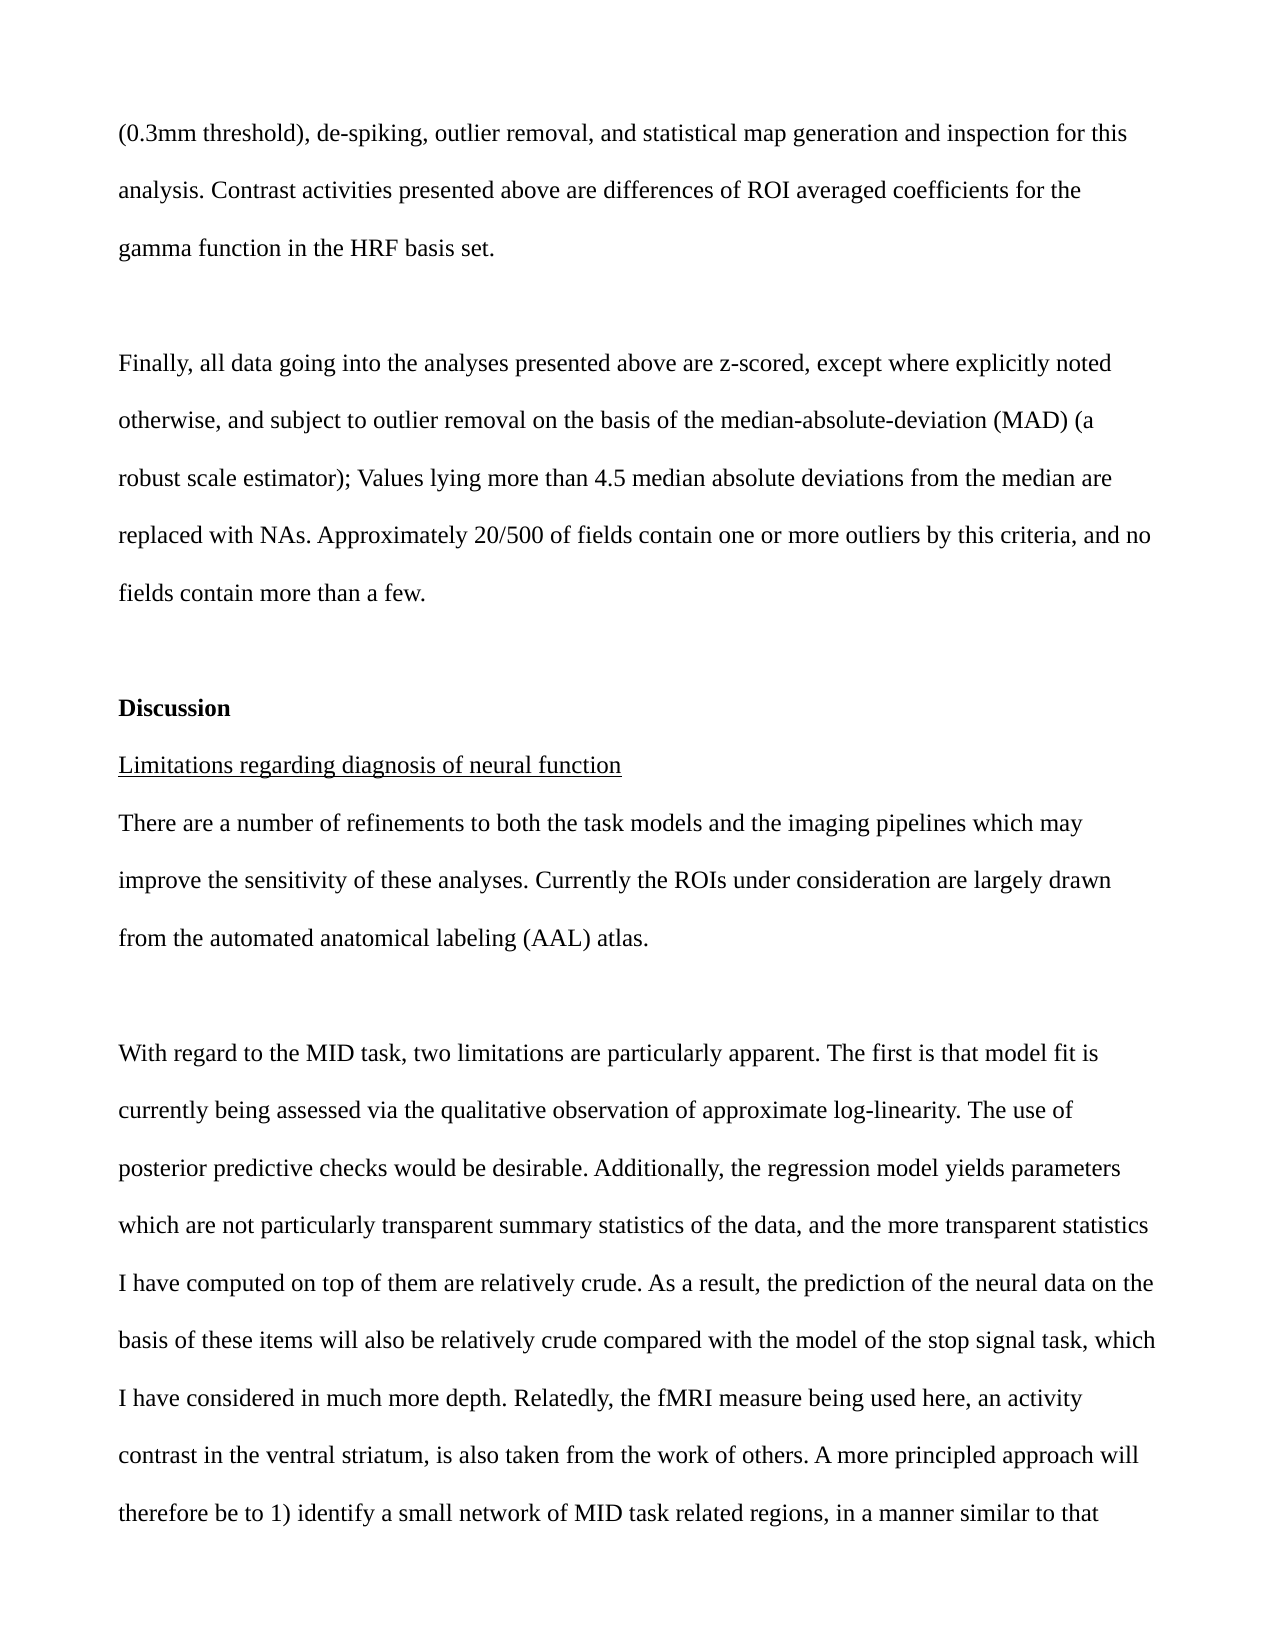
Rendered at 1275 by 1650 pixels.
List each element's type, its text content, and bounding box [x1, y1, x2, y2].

text With regard to the MID task, two limitations are particularly apparent. The first is that model fit is currently being assessed via the qualitative observation of approximate log-linearity. The use of posterior predictive checks would be desirable. Additionally, the regression model yields parameters which are not particularly transparent summary statistics of the data, and the more transparent statistics I have computed on top of them are relatively crude. As a result, the prediction of the neural data on the basis of these items will also be relatively crude compared with the model of the stop signal task, which I have considered in much more depth. Relatedly, the fMRI measure being used here, an activity contrast in the ventral striatum, is also taken from the work of others. A more principled approach will therefore be to 1) identify a small network of MID task related regions, in a manner similar to that [118, 1038, 1157, 1527]
text Discussion [118, 693, 1157, 722]
text Limitations regarding diagnosis of neural function [118, 751, 1157, 779]
text (0.3mm threshold), de-spiking, outlier removal, and statistical map generation and inspection for this analysis. Contrast activities presented above are differences of ROI averaged coefficients for the gamma function in the HRF basis set. [118, 118, 1157, 262]
text There are a number of refinements to both the task models and the imaging pipelines which may improve the sensitivity of these analyses. Currently the ROIs under consideration are largely drawn from the automated anatomical labeling (AAL) atlas. [118, 808, 1157, 952]
text Finally, all data going into the analyses presented above are z-scored, except where explicitly noted otherwise, and subject to outlier removal on the basis of the median-absolute-deviation (MAD) (a robust scale estimator); Values lying more than 4.5 median absolute deviations from the median are replaced with NAs. Approximately 20/500 of fields contain one or more outliers by this criteria, and no fields contain more than a few. [118, 348, 1157, 607]
